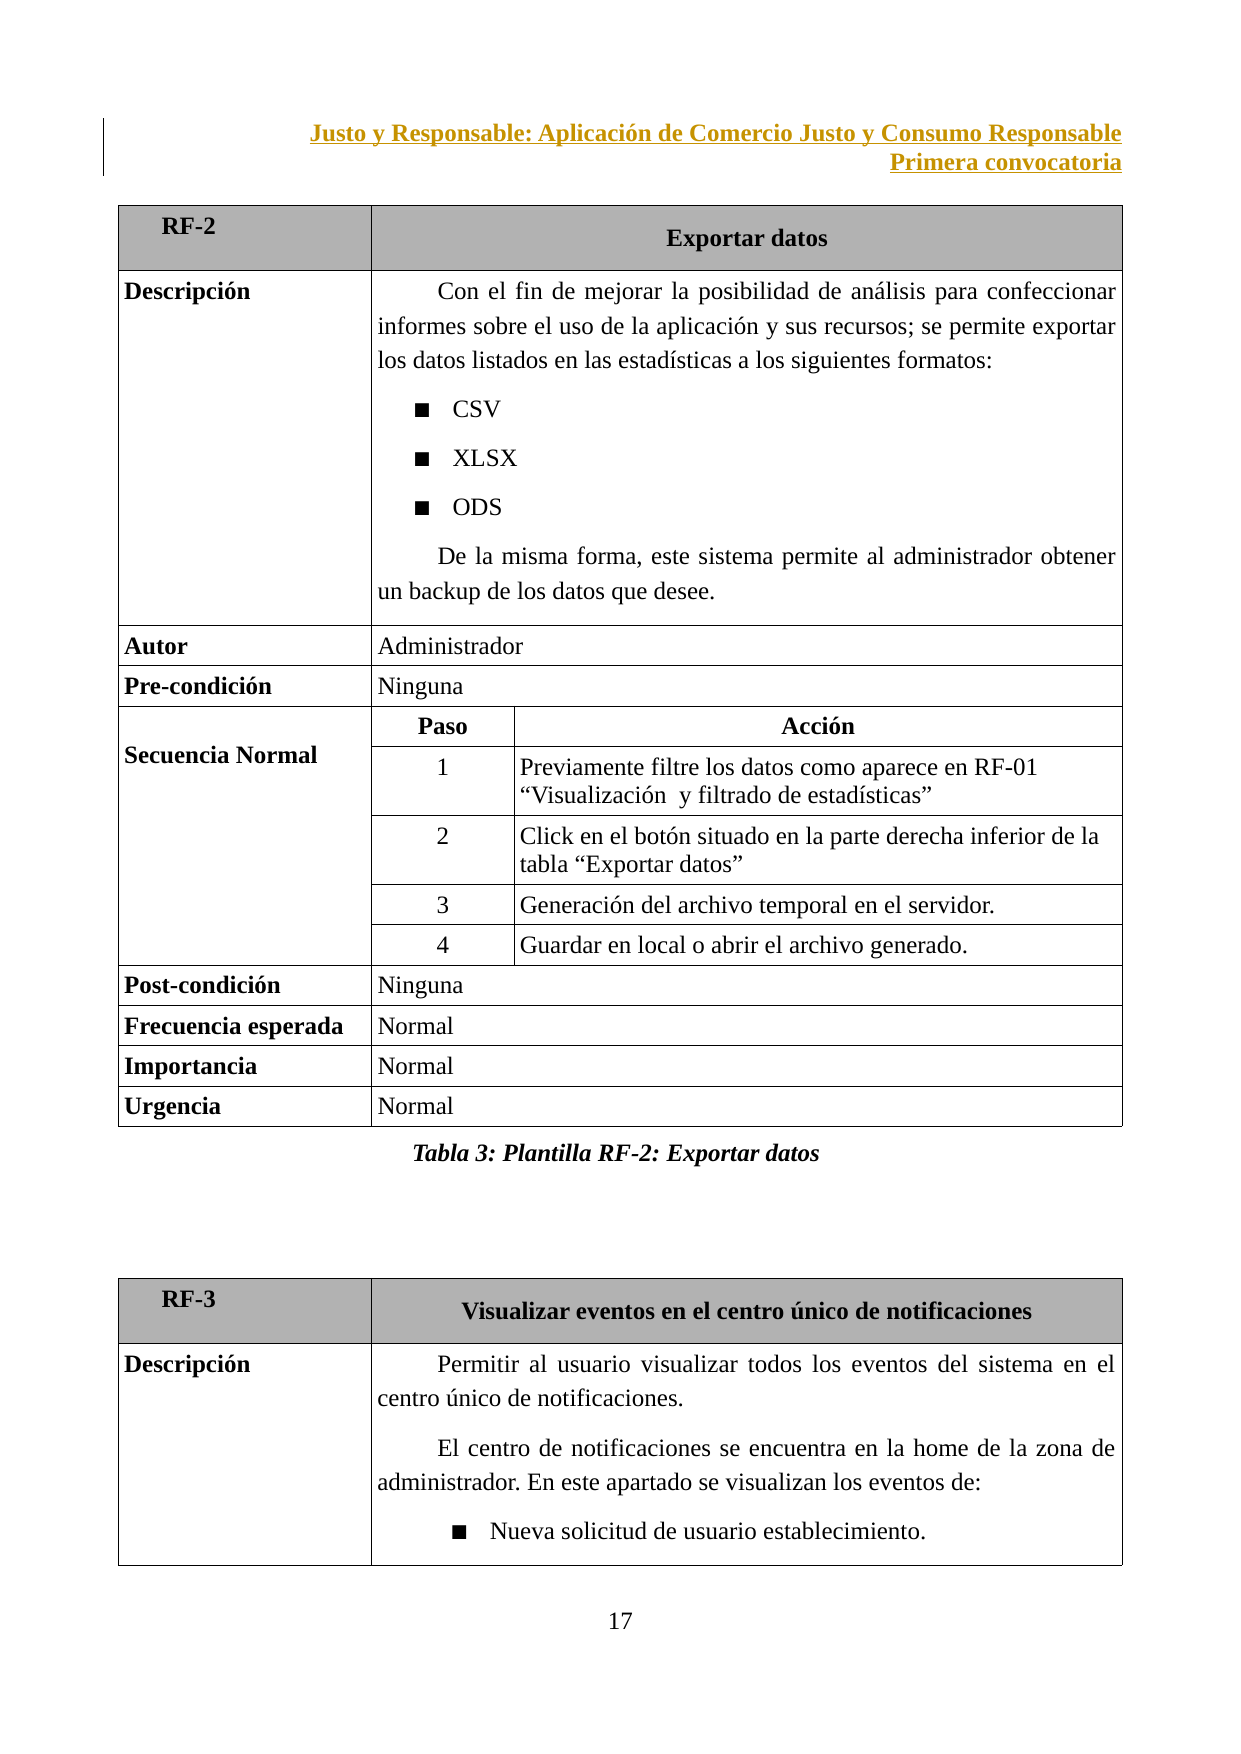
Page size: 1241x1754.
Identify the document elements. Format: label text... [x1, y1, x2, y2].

table_cell Importancia [119, 1046, 371, 1086]
table_header Exportar datos [372, 206, 1122, 270]
table_cell Descripción [119, 1344, 371, 1565]
table_cell Generación del archivo temporal en el servidor. [515, 885, 1122, 924]
table_cell Normal [372, 1046, 1122, 1086]
table_cell Click en el botón situado en la parte derecha inferior de la tabla “Exportar datos” [515, 816, 1122, 884]
table_cell 3 [372, 885, 514, 924]
table_cell Autor [119, 626, 371, 665]
table_cell Con el fin de mejorar la posibilidad de análisis para confeccionar informes sobre el uso de la aplicación y sus recursos; se permite exportar los datos listados en las estadísticas a los siguientes formatos: CSV XLSX ODS De la misma forma, este sistema permite al administrador obtener un backup de los datos que desee. [372, 271, 1122, 625]
table_cell Normal [372, 1006, 1122, 1045]
table_cell Permitir al usuario visualizar todos los eventos del sistema en el centro único de notificaciones. El centro de notificaciones se encuentra en la home de la zona de administrador. En este apartado se visualizan los eventos de: Nueva solicitud de usuario establecimiento. Nuevo establecimiento dado de alta. Nuevo evento introducido. Nuevo comentario sobre un establecimiento/evento. RF-3.1: Se distinguirá entre las notificaciones ya visualizadas y las nuevas. RF-3.2: Adicionalmente, el usuario administrador podrá consultar un histórico de notificaciones. [372, 1344, 1122, 1565]
table_header [119, 206, 371, 270]
table_cell Pre-condición [119, 666, 371, 706]
table_header Visualizar eventos en el centro único de notificaciones [372, 1279, 1122, 1343]
table_cell Post-condición [119, 966, 371, 1005]
table_cell Guardar en local o abrir el archivo generado. [515, 925, 1122, 965]
table_cell Ninguna [372, 966, 1122, 1005]
table_cell Paso [372, 707, 514, 746]
table_cell Acción [515, 707, 1122, 746]
table_cell Frecuencia esperada [119, 1006, 371, 1045]
table_cell 2 [372, 816, 514, 884]
table_cell Secuencia Normal [119, 707, 371, 965]
text Tabla 3: Plantilla RF-2: Exportar datos [118, 1138, 1122, 1167]
table_cell Previamente filtre los datos como aparece en RF-01 “Visualización y filtrado de estadísticas” [515, 747, 1122, 815]
table_cell Descripción [119, 271, 371, 625]
table_cell Administrador [372, 626, 1122, 665]
table_header [119, 1279, 371, 1343]
table_cell Ninguna [372, 666, 1122, 706]
table_cell 1 [372, 747, 514, 815]
table_cell Normal [372, 1087, 1122, 1126]
table_cell Urgencia [119, 1087, 371, 1126]
table_cell 4 [372, 925, 514, 965]
